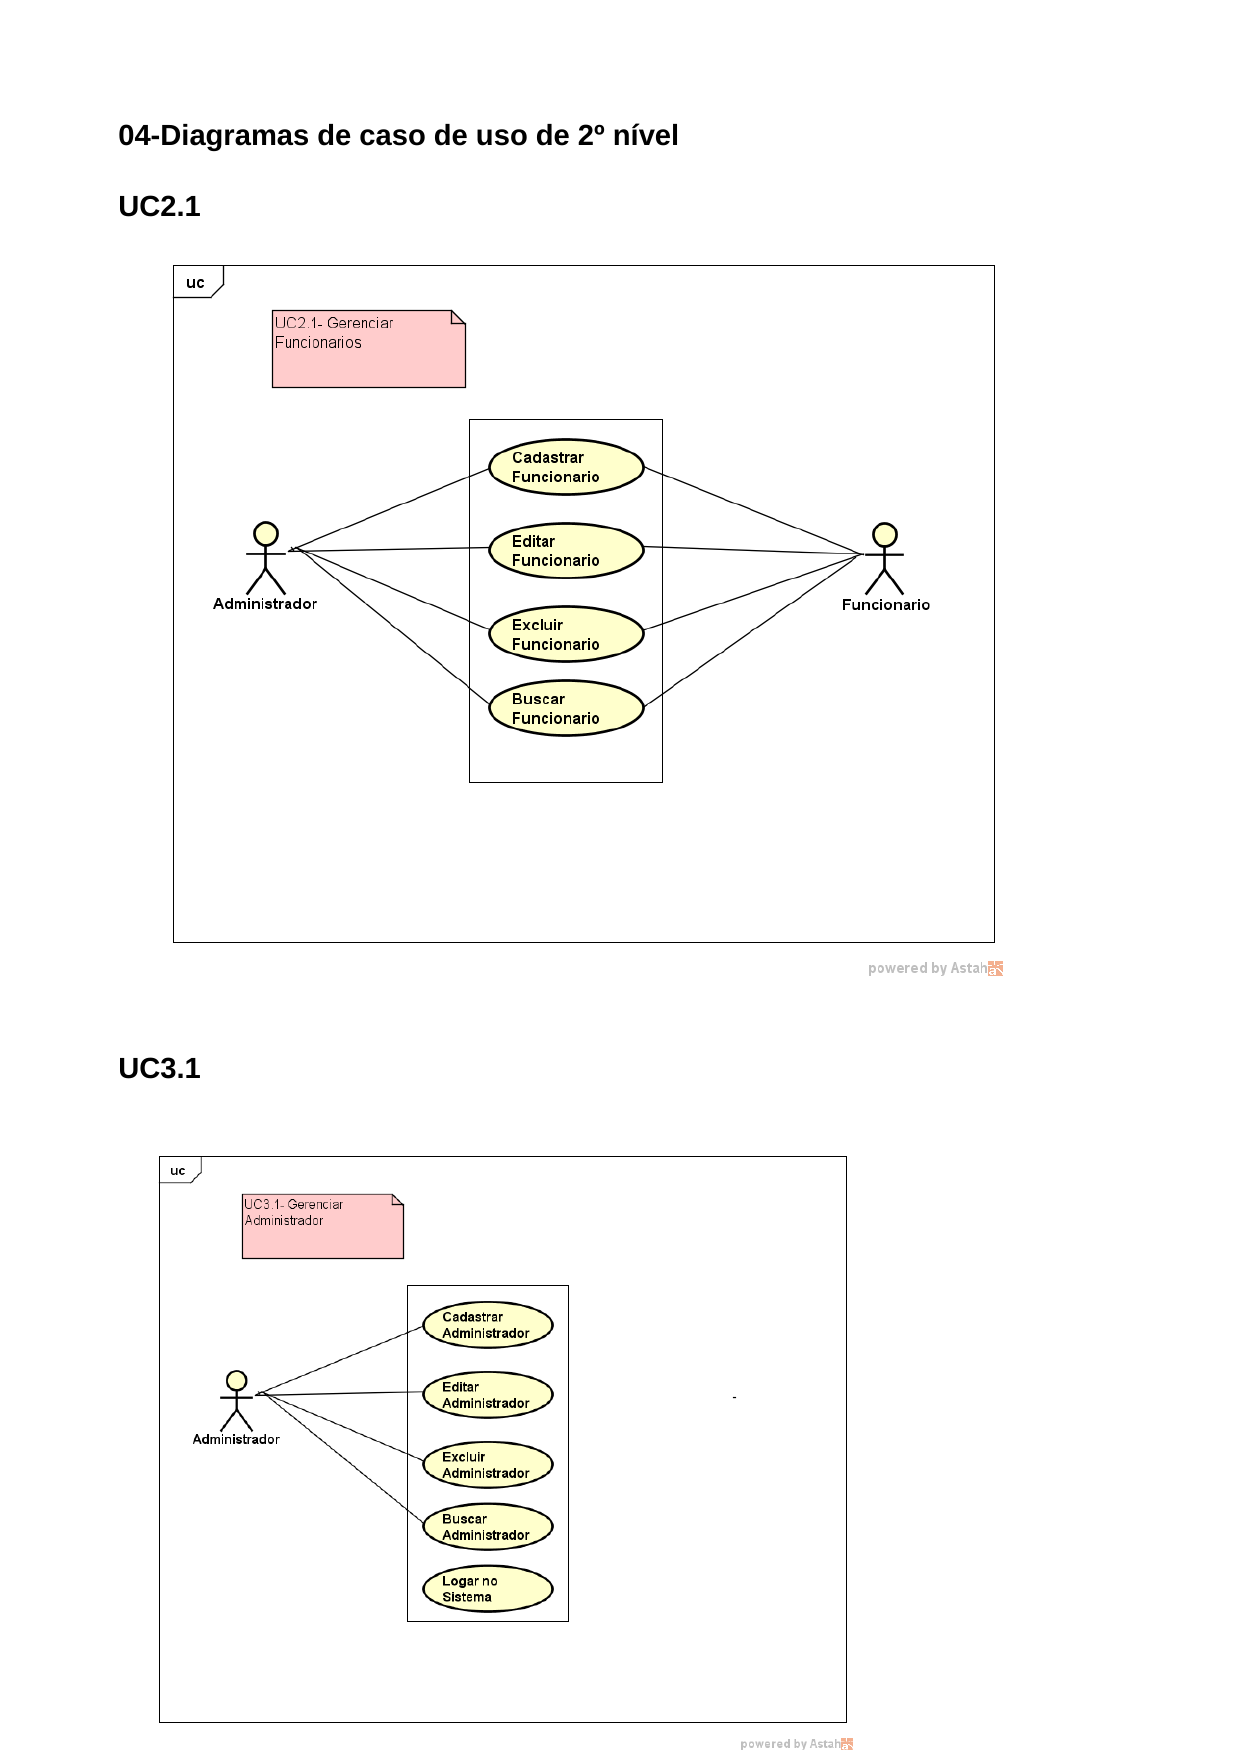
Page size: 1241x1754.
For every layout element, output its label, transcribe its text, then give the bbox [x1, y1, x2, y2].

picture [160, 252, 1007, 980]
subtitle 04-Diagramas de caso de uso de 2º nível [118, 118, 1122, 152]
subtitle UC3.1 [118, 1051, 1122, 1084]
subtitle UC2.1 [118, 189, 1122, 223]
picture [148, 1145, 857, 1754]
